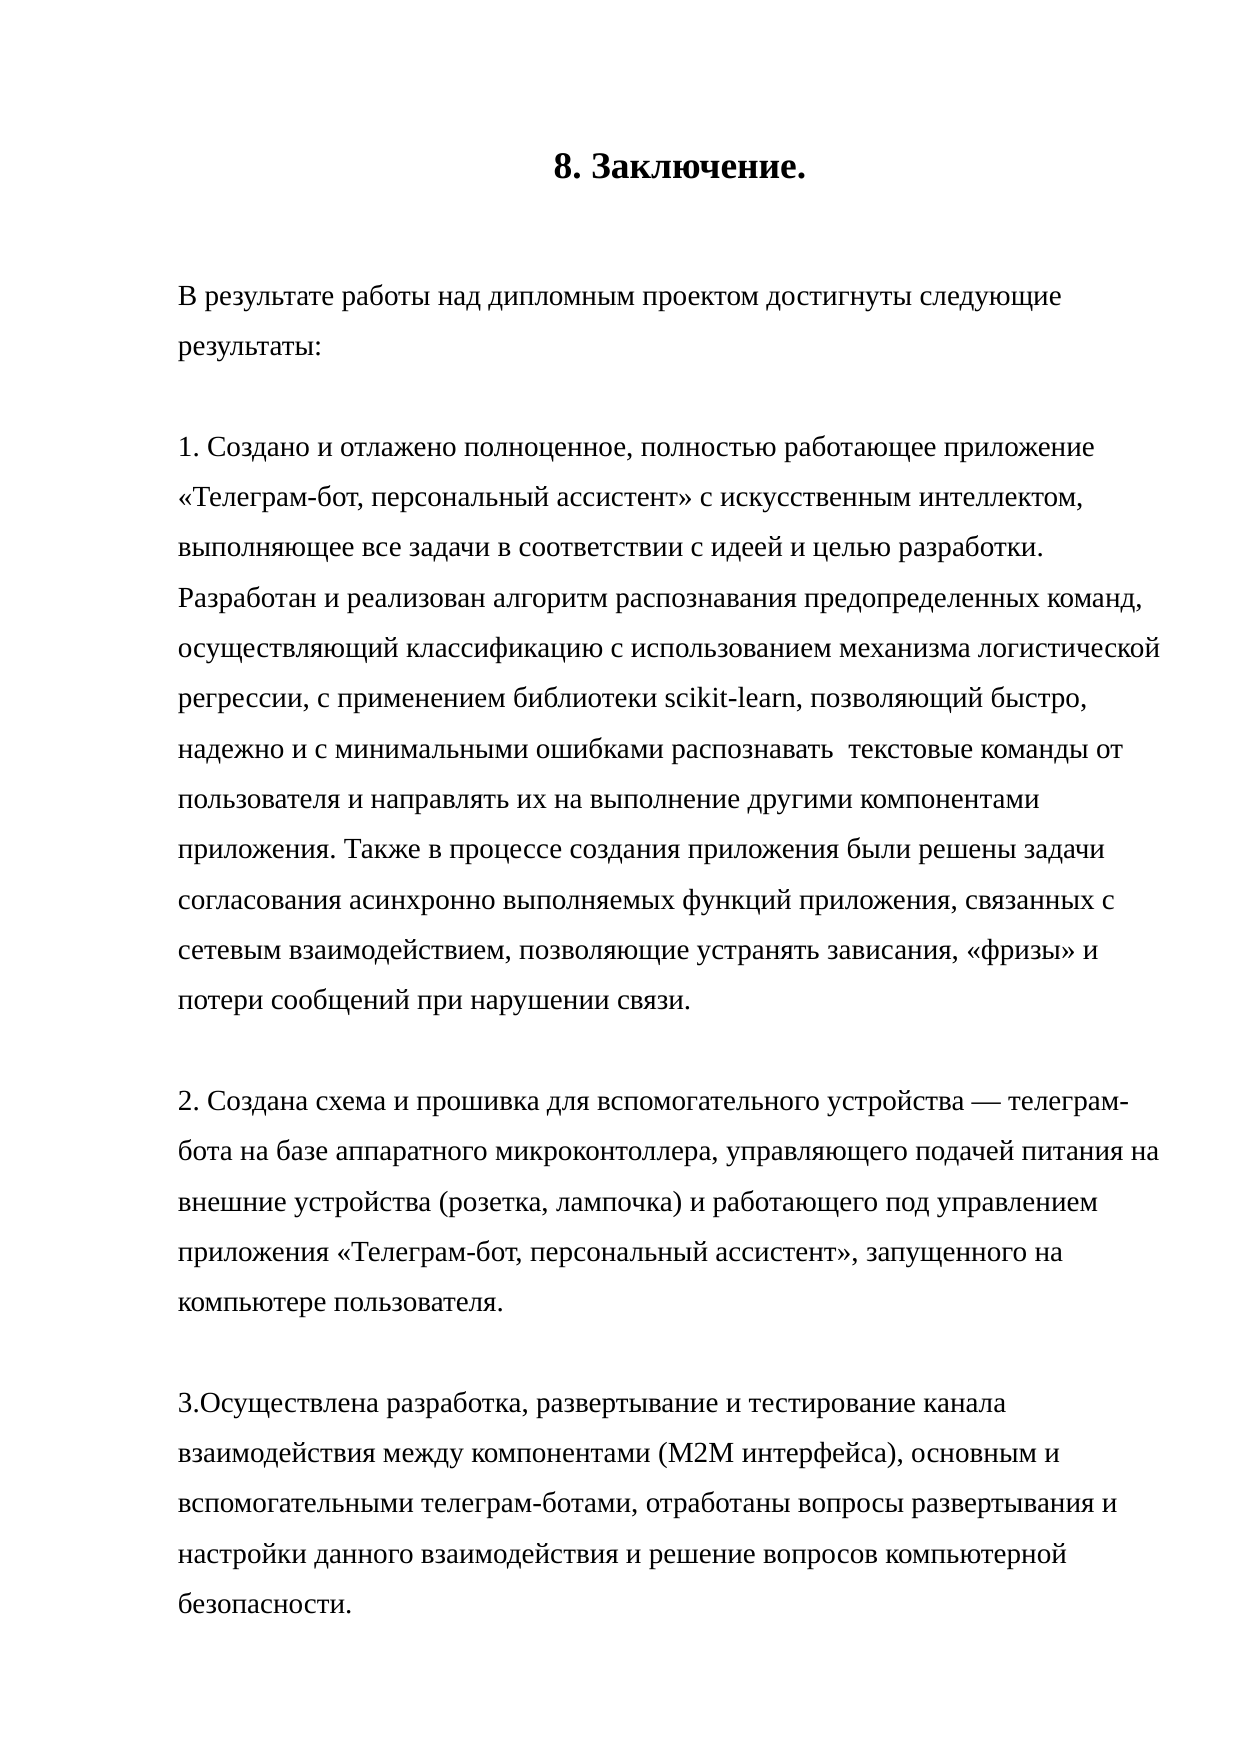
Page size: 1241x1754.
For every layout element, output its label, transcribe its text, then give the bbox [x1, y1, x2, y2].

text 1. Создано и отлажено полноценное, полностью работающее приложение «Телеграм-бот, персональный ассистент» с искусственным интеллектом, выполняющее все задачи в соответствии с идеей и целью разработки. Разработан и реализован алгоритм распознавания предопределенных команд, осуществляющий классификацию с использованием механизма логистической регрессии, с применением библиотеки scikit-learn, позволяющий быстро, надежно и с минимальными ошибками распознавать текстовые команды от пользователя и направлять их на выполнение другими компонентами приложения. Также в процессе создания приложения были решены задачи согласования асинхронно выполняемых функций приложения, связанных с сетевым взаимодействием, позволяющие устранять зависания, «фризы» и потери сообщений при нарушении связи. [178, 429, 1182, 1016]
text В результате работы над дипломным проектом достигнуты следующие результаты: [178, 278, 1182, 362]
subtitle 8. Заключение. [178, 143, 1182, 186]
text 3.Осуществлена разработка, развертывание и тестирование канала взаимодействия между компонентами (M2M интерфейса), основным и вспомогательными телеграм-ботами, отработаны вопросы развертывания и настройки данного взаимодействия и решение вопросов компьютерной безопасности. [178, 1385, 1182, 1620]
text 2. Создана схема и прошивка для вспомогательного устройства — телеграм-бота на базе аппаратного микроконтоллера, управляющего подачей питания на внешние устройства (розетка, лампочка) и работающего под управлением приложения «Телеграм-бот, персональный ассистент», запущенного на компьютере пользователя. [178, 1083, 1182, 1318]
